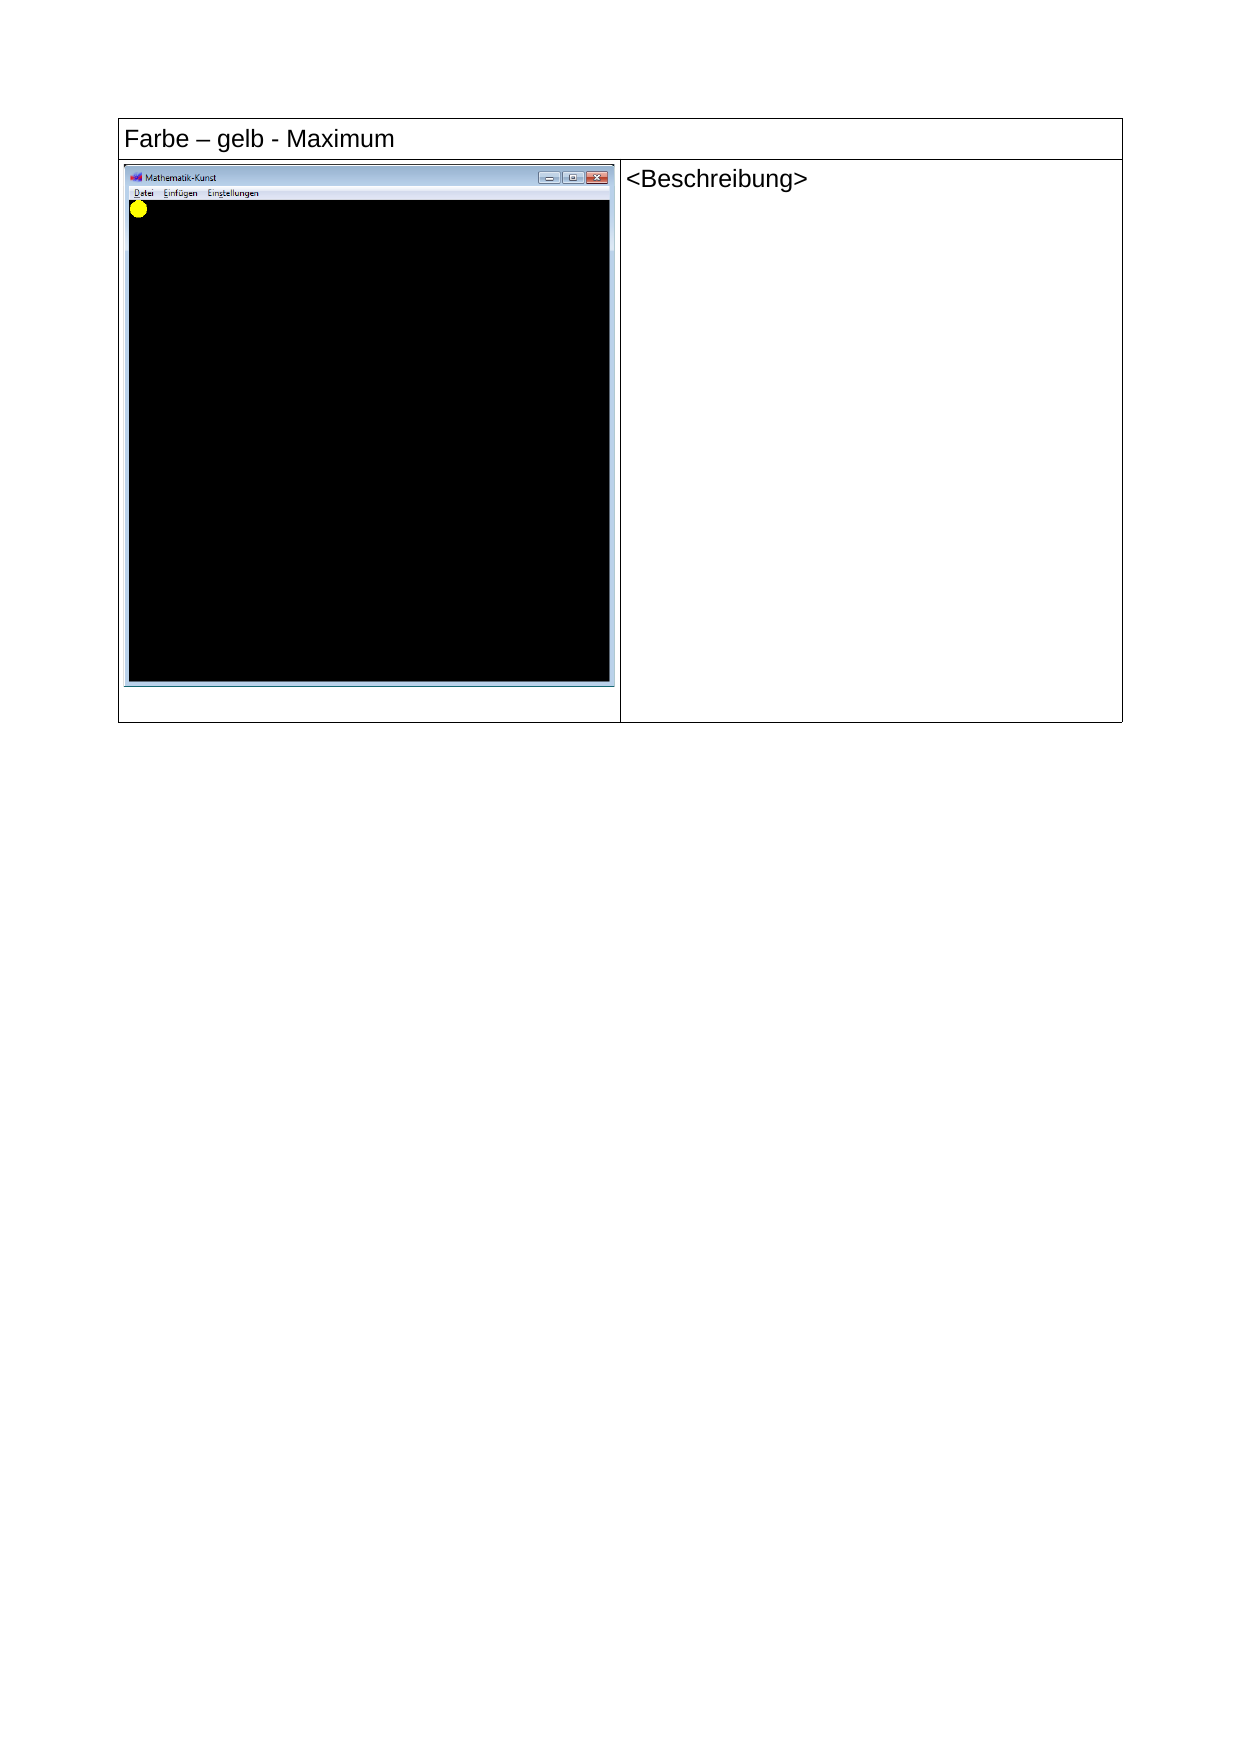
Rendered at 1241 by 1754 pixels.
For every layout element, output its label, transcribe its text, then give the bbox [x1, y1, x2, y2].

picture [123, 164, 615, 687]
table_header Farbe – gelb - Maximum [119, 119, 1122, 158]
table_cell [119, 160, 620, 722]
table_cell <Beschreibung> [621, 160, 1122, 722]
